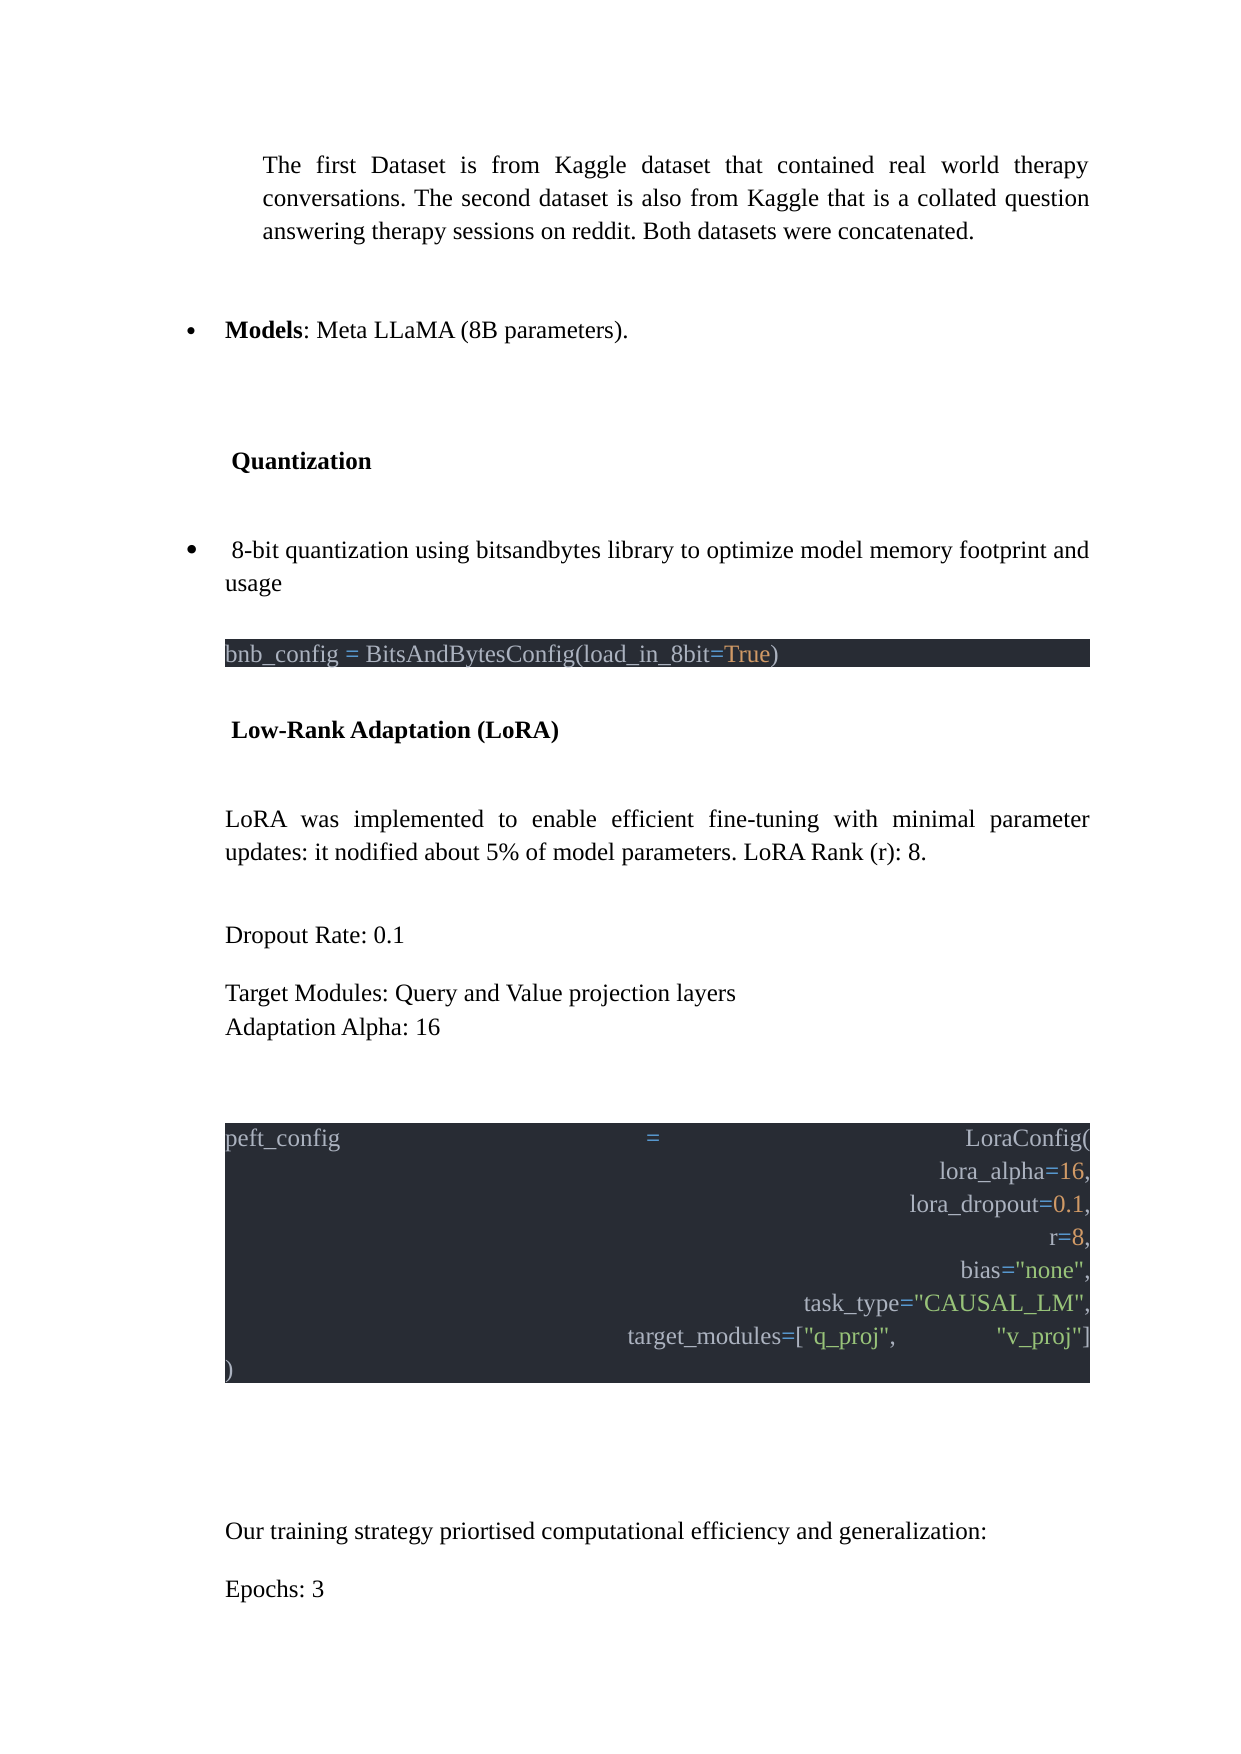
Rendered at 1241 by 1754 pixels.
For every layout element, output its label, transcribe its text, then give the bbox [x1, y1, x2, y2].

list Target Modules: Query and Value projection layers [225, 978, 1090, 1007]
list bnb_config = BitsAndBytesConfig(load_in_8bit=True) [225, 639, 1090, 667]
list Models: Meta LLaMA (8B parameters). [187, 315, 1090, 344]
list LoRA was implemented to enable efficient fine-tuning with minimal parameter updates: it nodified about 5% of model parameters. LoRA Rank (r): 8. [225, 804, 1090, 866]
list peft_config = LoraConfig( lora_alpha=16, lora_dropout=0.1, r=8, bias="none", task_type="CAUSAL_LM", target_modules=["q_proj", "v_proj"] ) [225, 1123, 1090, 1383]
list Dropout Rate: 0.1 [225, 921, 1090, 949]
list Our training strategy priortised computational efficiency and generalization: [225, 1516, 1090, 1545]
list The first Dataset is from Kaggle dataset that contained real world therapy conversations. The second dataset is also from Kaggle that is a collated question answering therapy sessions on reddit. Both datasets were concatenated. [262, 150, 1090, 245]
subtitle Quantization [225, 446, 1090, 475]
list Adaptation Alpha: 16 [225, 1012, 1090, 1040]
subtitle Low-Rank Adaptation (LoRA) [225, 715, 1090, 744]
list Epochs: 3 [225, 1574, 1090, 1603]
list 8-bit quantization using bitsandbytes library to optimize model memory footprint and usage [187, 535, 1090, 597]
